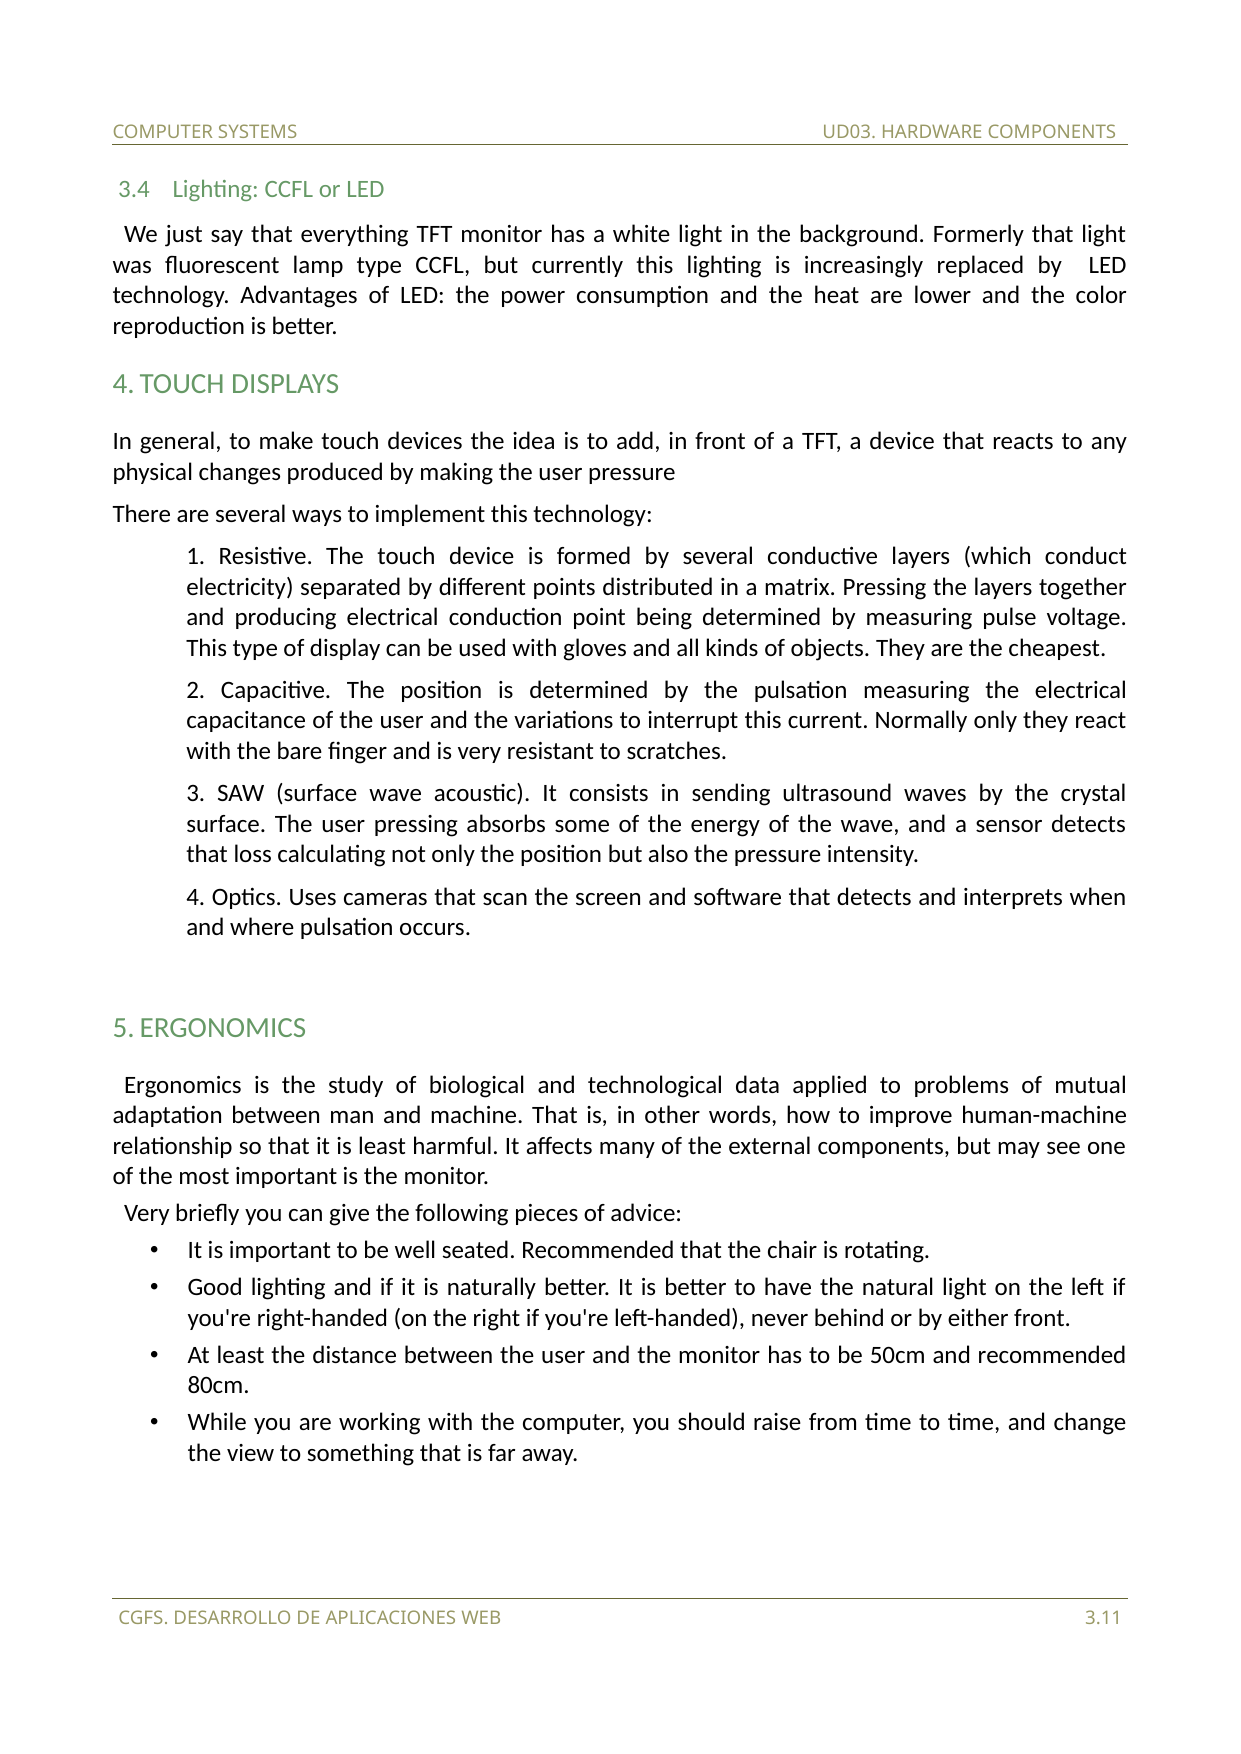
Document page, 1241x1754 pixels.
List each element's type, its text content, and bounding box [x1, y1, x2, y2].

text Very briefly you can give the following pieces of advice: [112, 1197, 1128, 1228]
text There are several ways to implement this technology: [112, 498, 1128, 528]
subtitle Lighting: CCFL or LED [112, 173, 1128, 204]
subtitle Ergonomics [112, 1009, 1128, 1044]
subtitle Touch displays [112, 365, 1128, 401]
text 2. Capacitive. The position is determined by the pulsation measuring the electrical capacitance of the user and the variations to interrupt this current. Normally only they react with the bare finger and is very resistant to scratches. [186, 674, 1128, 766]
text We just say that everything TFT monitor has a white light in the background. Formerly that light was fluorescent lamp type CCFL, but currently this lighting is increasingly replaced by LED technology. Advantages of LED: the power consumption and the heat are lower and the color reproduction is better. [112, 218, 1128, 341]
list At least the distance between the user and the monitor has to be 50cm and recommended 80cm. [150, 1339, 1128, 1400]
list Good lighting and if it is naturally better. It is better to have the natural light on the left if you're right-handed (on the right if you're left-handed), never behind or by either front. [150, 1271, 1128, 1332]
list While you are working with the computer, you should raise from time to time, and change the view to something that is far away. [150, 1406, 1128, 1467]
text 3. SAW (surface wave acoustic). It consists in sending ultrasound waves by the crystal surface. The user pressing absorbs some of the energy of the wave, and a sensor detects that loss calculating not only the position but also the pressure intensity. [186, 777, 1128, 869]
text Ergonomics is the study of biological and technological data applied to problems of mutual adaptation between man and machine. That is, in other words, how to improve human-machine relationship so that it is least harmful. It affects many of the external components, but may see one of the most important is the monitor. [112, 1069, 1128, 1191]
text 1. Resistive. The touch device is formed by several conductive layers (which conduct electricity) separated by different points distributed in a matrix. Pressing the layers together and producing electrical conduction point being determined by measuring pulse voltage. This type of display can be used with gloves and all kinds of objects. They are the cheapest. [186, 540, 1128, 662]
text 4. Optics. Uses cameras that scan the screen and software that detects and interprets when and where pulsation occurs. [186, 881, 1128, 942]
text In general, to make touch devices the idea is to add, in front of a TFT, a device that reacts to any physical changes produced by making the user pressure [112, 425, 1128, 486]
list It is important to be well seated. Recommended that the chair is rotating. [150, 1234, 1128, 1265]
